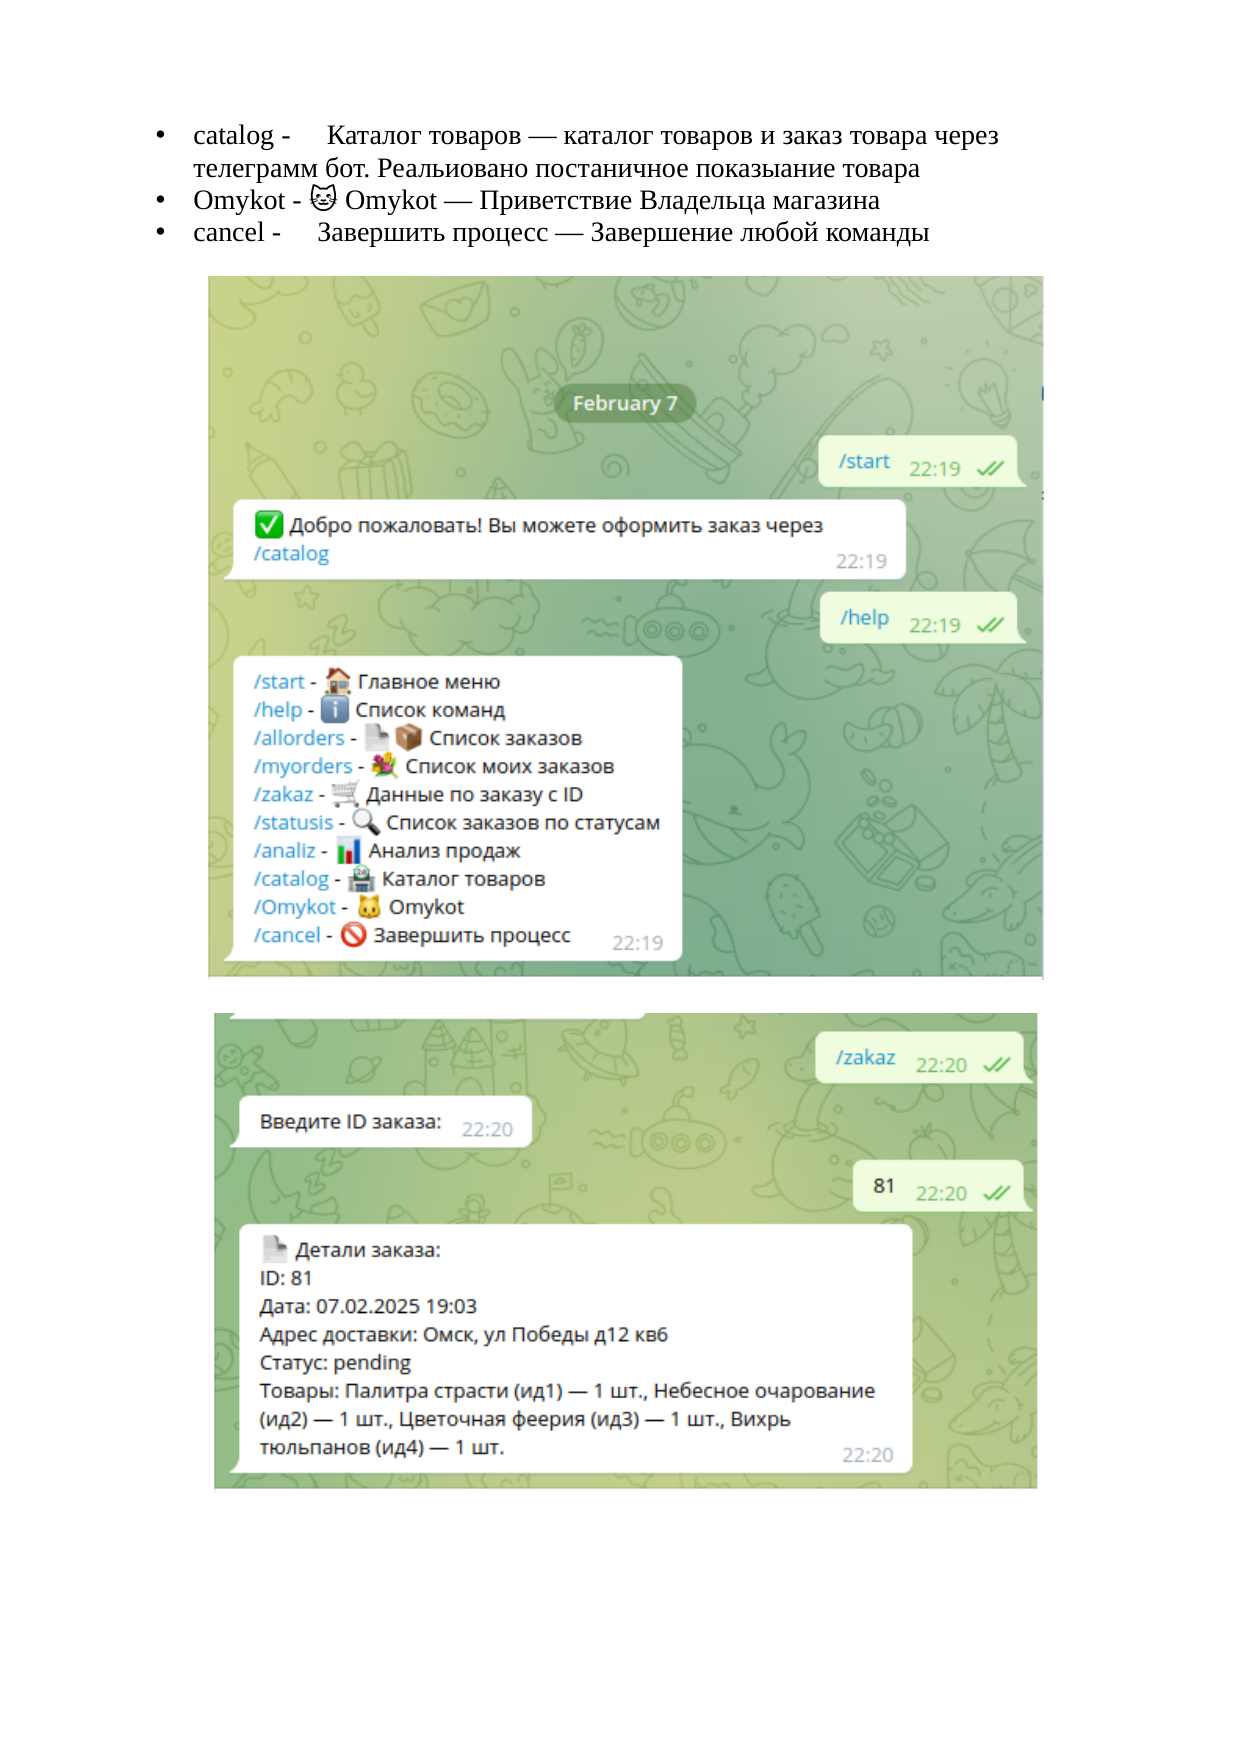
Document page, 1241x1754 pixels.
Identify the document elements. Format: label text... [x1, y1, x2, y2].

list Omykot - 🐱 Omykot — Приветствие Владельца магазина [156, 183, 1122, 216]
list cancel - 🚫 Завершить процесс — Завершение любой команды [156, 216, 1122, 248]
picture [196, 276, 1044, 980]
picture [202, 1013, 1038, 1492]
list catalog - 🏪 Каталог товаров — каталог товаров и заказ товара через телеграмм бот. Реальиовано постаничное показыание товара [156, 118, 1122, 183]
